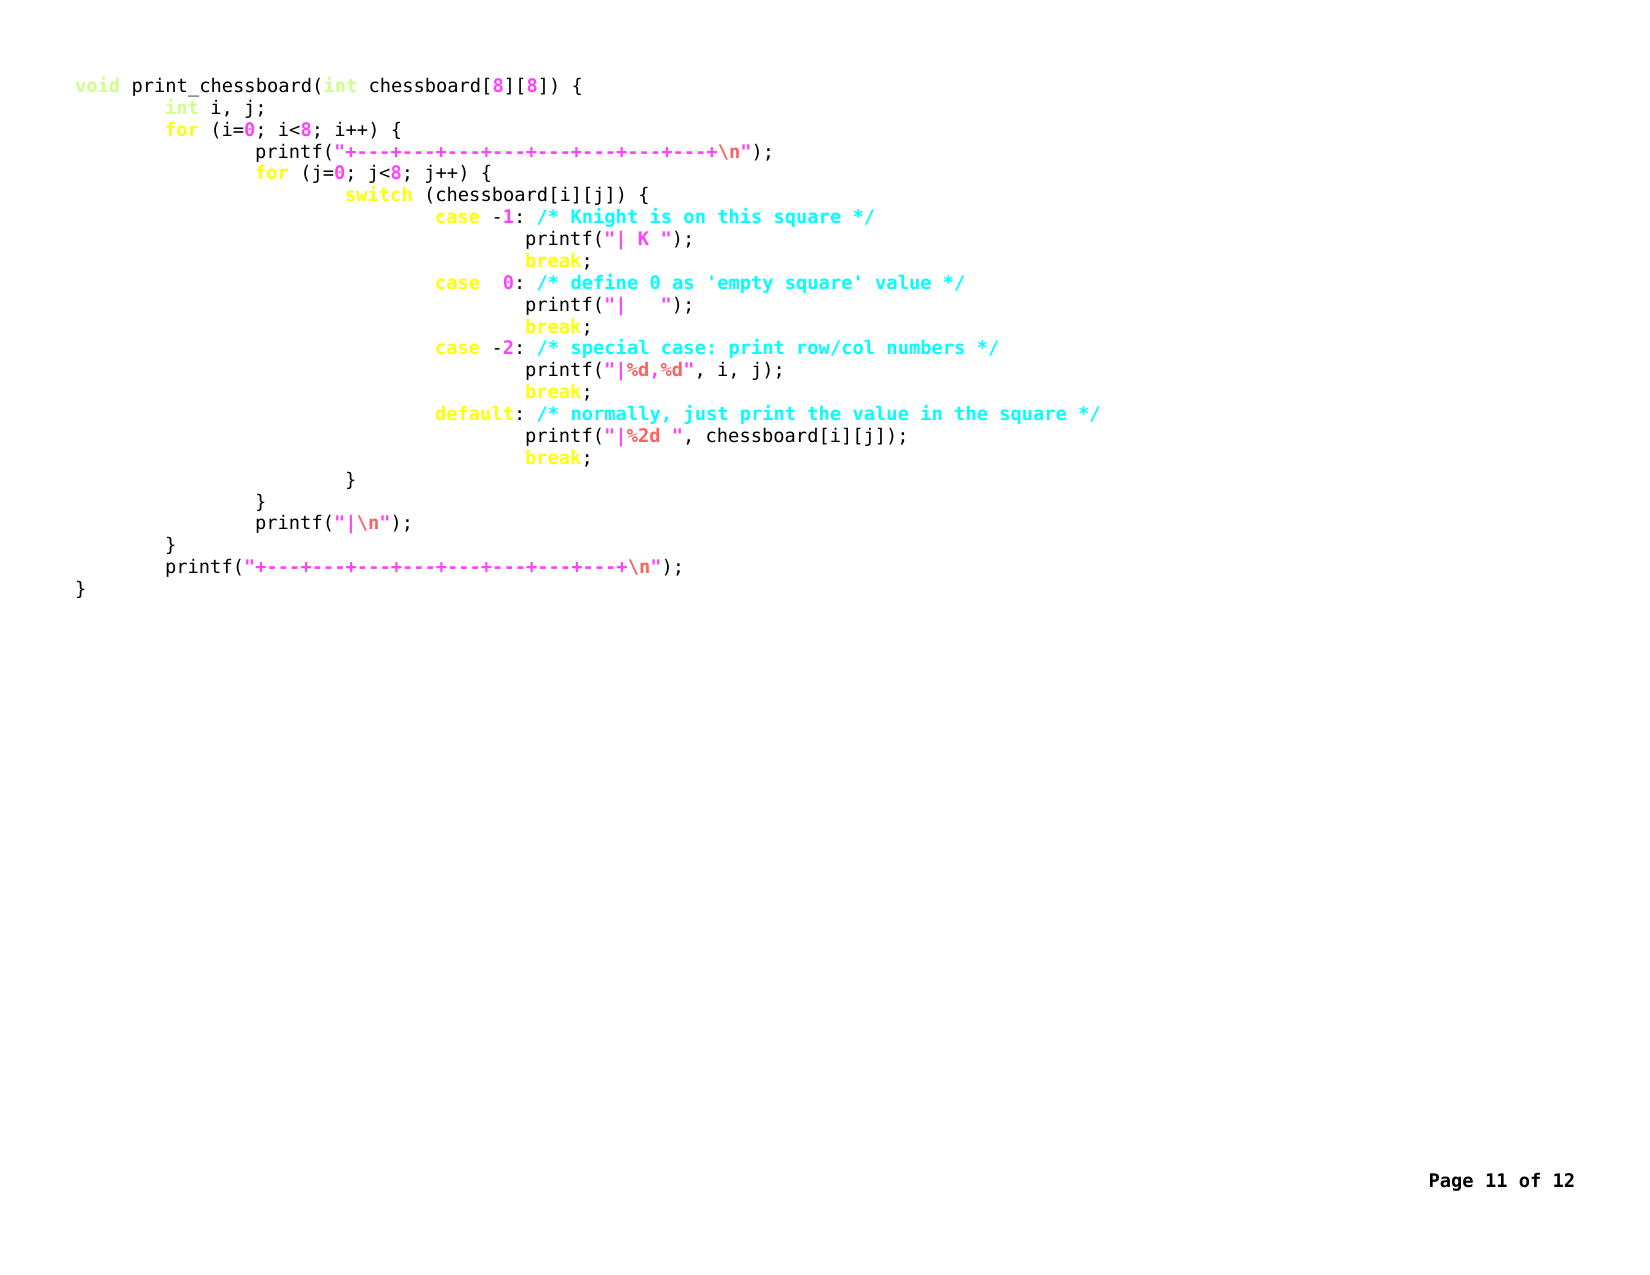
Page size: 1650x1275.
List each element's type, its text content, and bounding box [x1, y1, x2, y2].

text void print_chessboard(int chessboard[8][8]) { int i, j; for (i=0; i<8; i++) { printf("+---+---+---+---+---+---+---+---+\n"); for (j=0; j<8; j++) { switch (chessboard[i][j]) { case -1: /* Knight is on this square */ printf("| K "); break; case 0: /* define 0 as 'empty square' value */ printf("| "); break; case -2: /* special case: print row/col numbers */ printf("|%d,%d", i, j); break; default: /* normally, just print the value in the square */ printf("|%2d ", chessboard[i][j]); break; } } printf("|\n"); } printf("+---+---+---+---+---+---+---+---+\n"); } [75, 75, 1575, 622]
